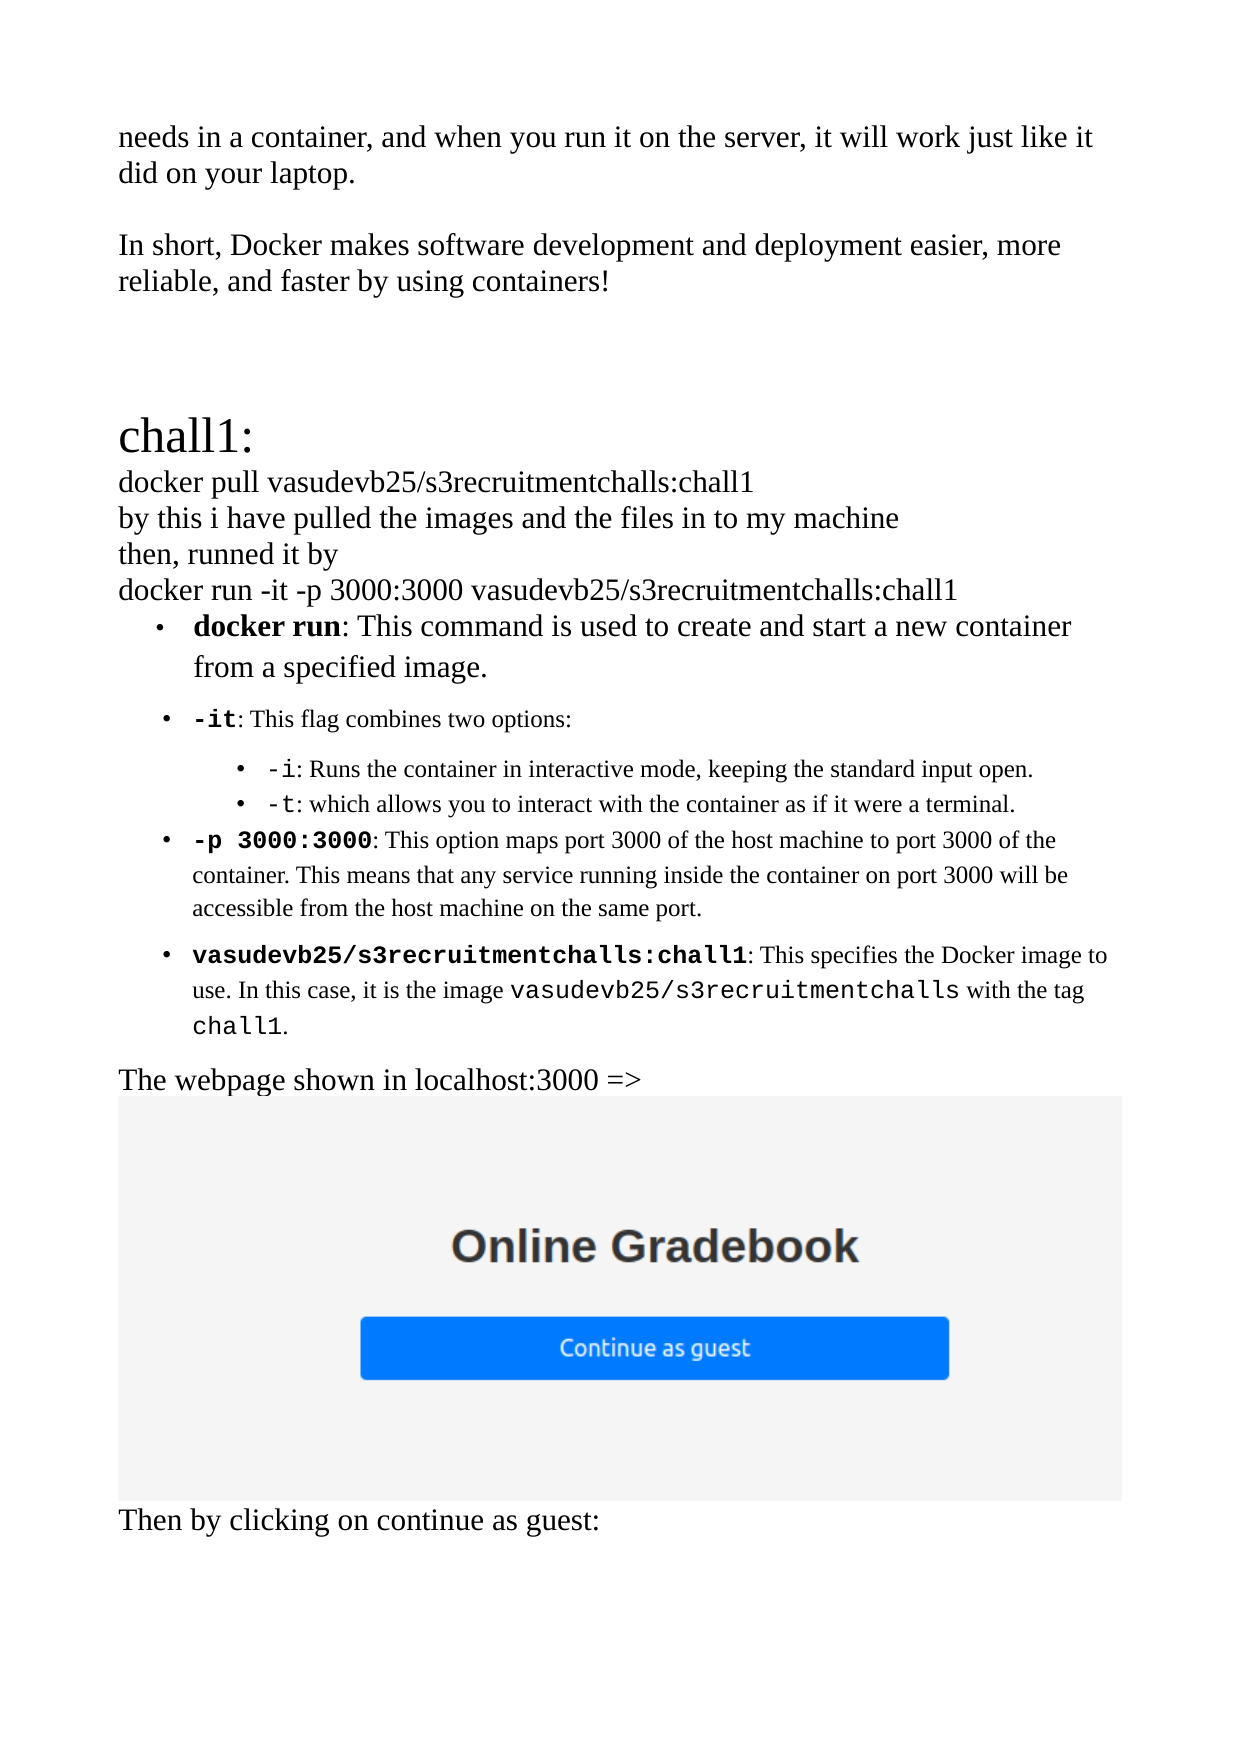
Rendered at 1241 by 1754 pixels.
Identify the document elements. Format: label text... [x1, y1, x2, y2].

text The webpage shown in localhost:3000 => [118, 1061, 1122, 1096]
text docker pull vasudevb25/s3recruitmentchalls:chall1 by this i have pulled the images and the files in to my machine then, runned it by [118, 463, 1122, 571]
text chall1: [118, 406, 1122, 463]
list docker run: This command is used to create and start a new container from a specified image. [156, 607, 1122, 684]
list -p 3000:3000: This option maps port 3000 of the host machine to port 3000 of the container. This means that any service running inside the container on port 3000 will be accessible from the host machine on the same port. [162, 825, 1122, 922]
text In short, Docker makes software development and deployment easier, more reliable, and faster by using containers! [118, 226, 1122, 298]
text needs in a container, and when you run it on the server, it will work just like it did on your laptop. [118, 118, 1122, 190]
picture [118, 1096, 1123, 1501]
list -t: which allows you to interact with the container as if it were a terminal. [236, 789, 1122, 820]
list -it: This flag combines two options: [162, 704, 1122, 735]
list vasudevb25/s3recruitmentchalls:chall1: This specifies the Docker image to use. In this case, it is the image vasudevb25/s3recruitmentchalls with the tag chall1. [162, 941, 1122, 1042]
text docker run -it -p 3000:3000 vasudevb25/s3recruitmentchalls:chall1 [118, 571, 1122, 607]
text Then by clicking on continue as guest: [118, 1501, 1122, 1537]
list -i: Runs the container in interactive mode, keeping the standard input open. [236, 754, 1122, 785]
